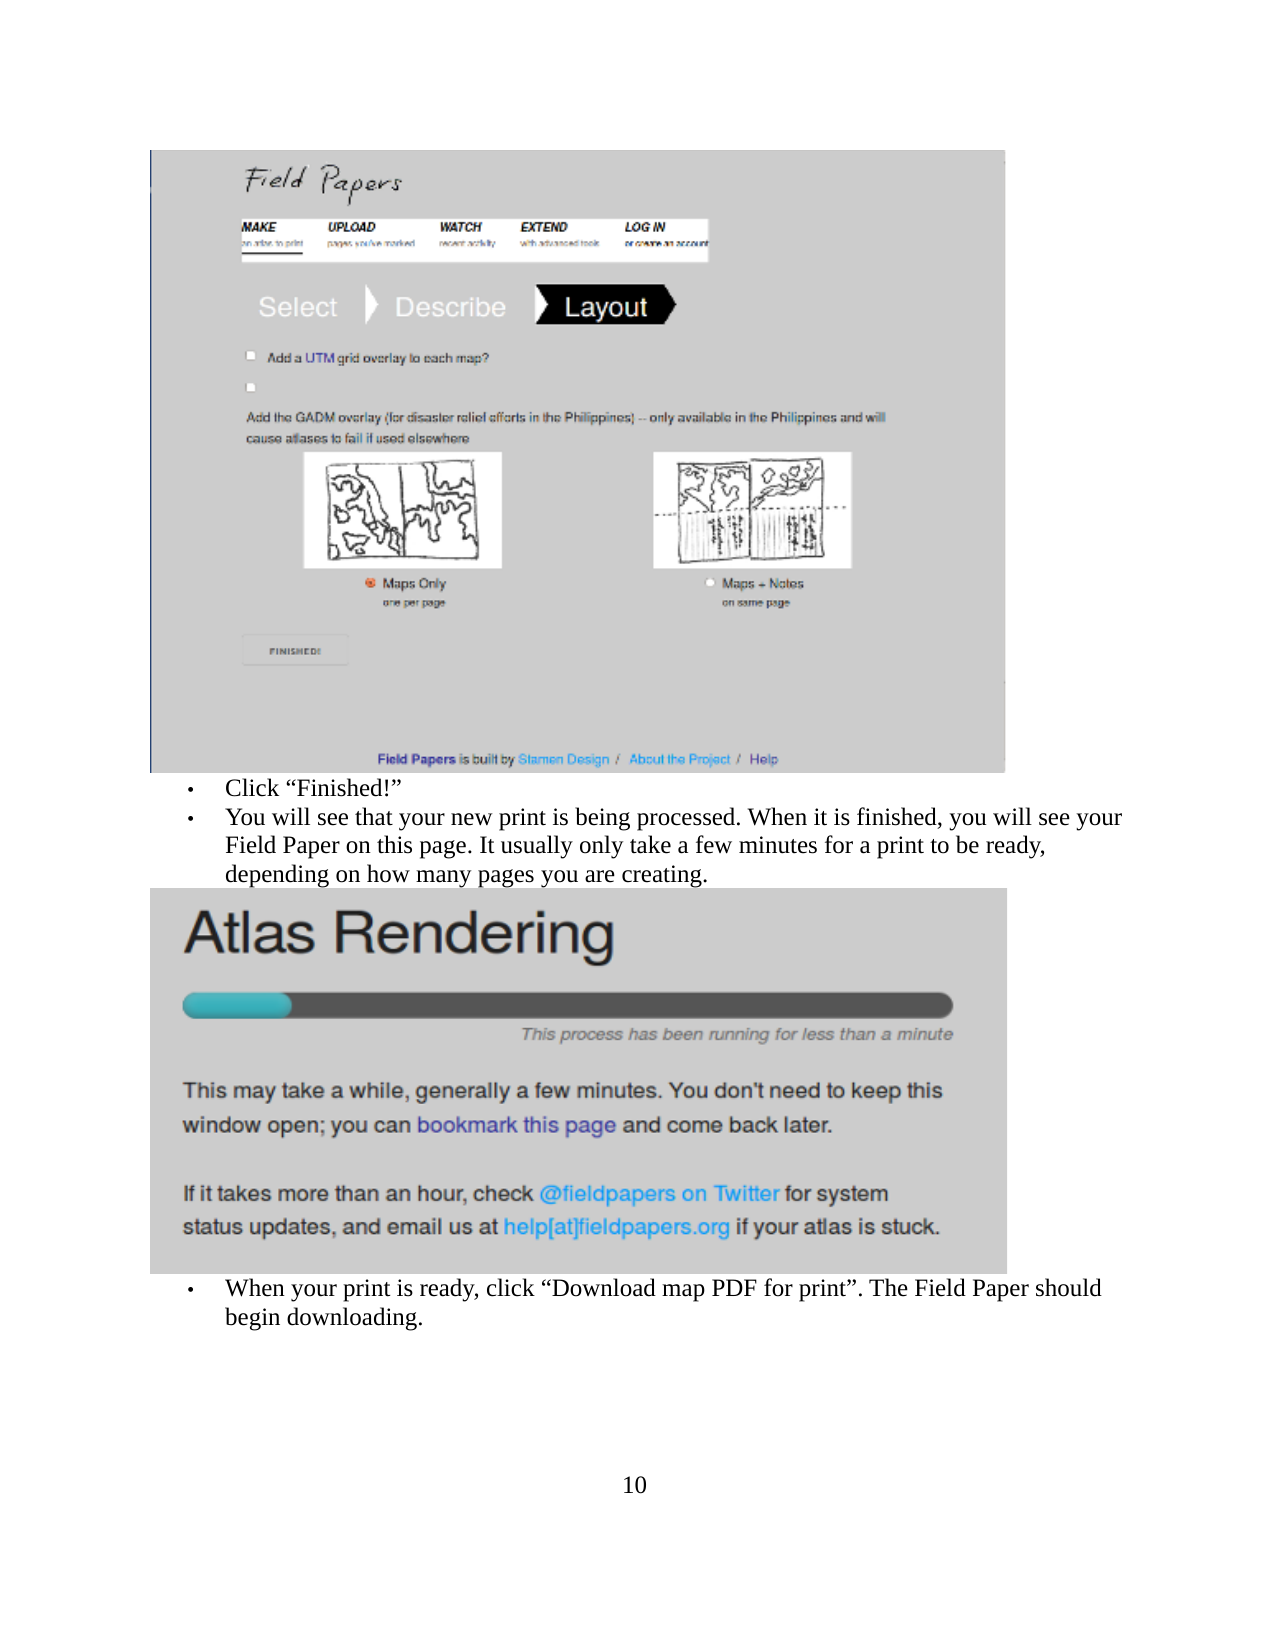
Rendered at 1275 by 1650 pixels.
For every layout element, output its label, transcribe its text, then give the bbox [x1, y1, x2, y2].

picture [150, 888, 1008, 1274]
list When your print is ready, click “Download map PDF for print”. The Field Paper should begin downloading. [187, 1273, 1125, 1331]
list You will see that your new print is being processed. When it is finished, you will see your Field Paper on this page. It usually only take a few minutes for a print to be ready, depending on how many pages you are creating. [187, 802, 1125, 888]
list Click “Finished!” [187, 773, 1125, 802]
picture [150, 150, 1006, 773]
